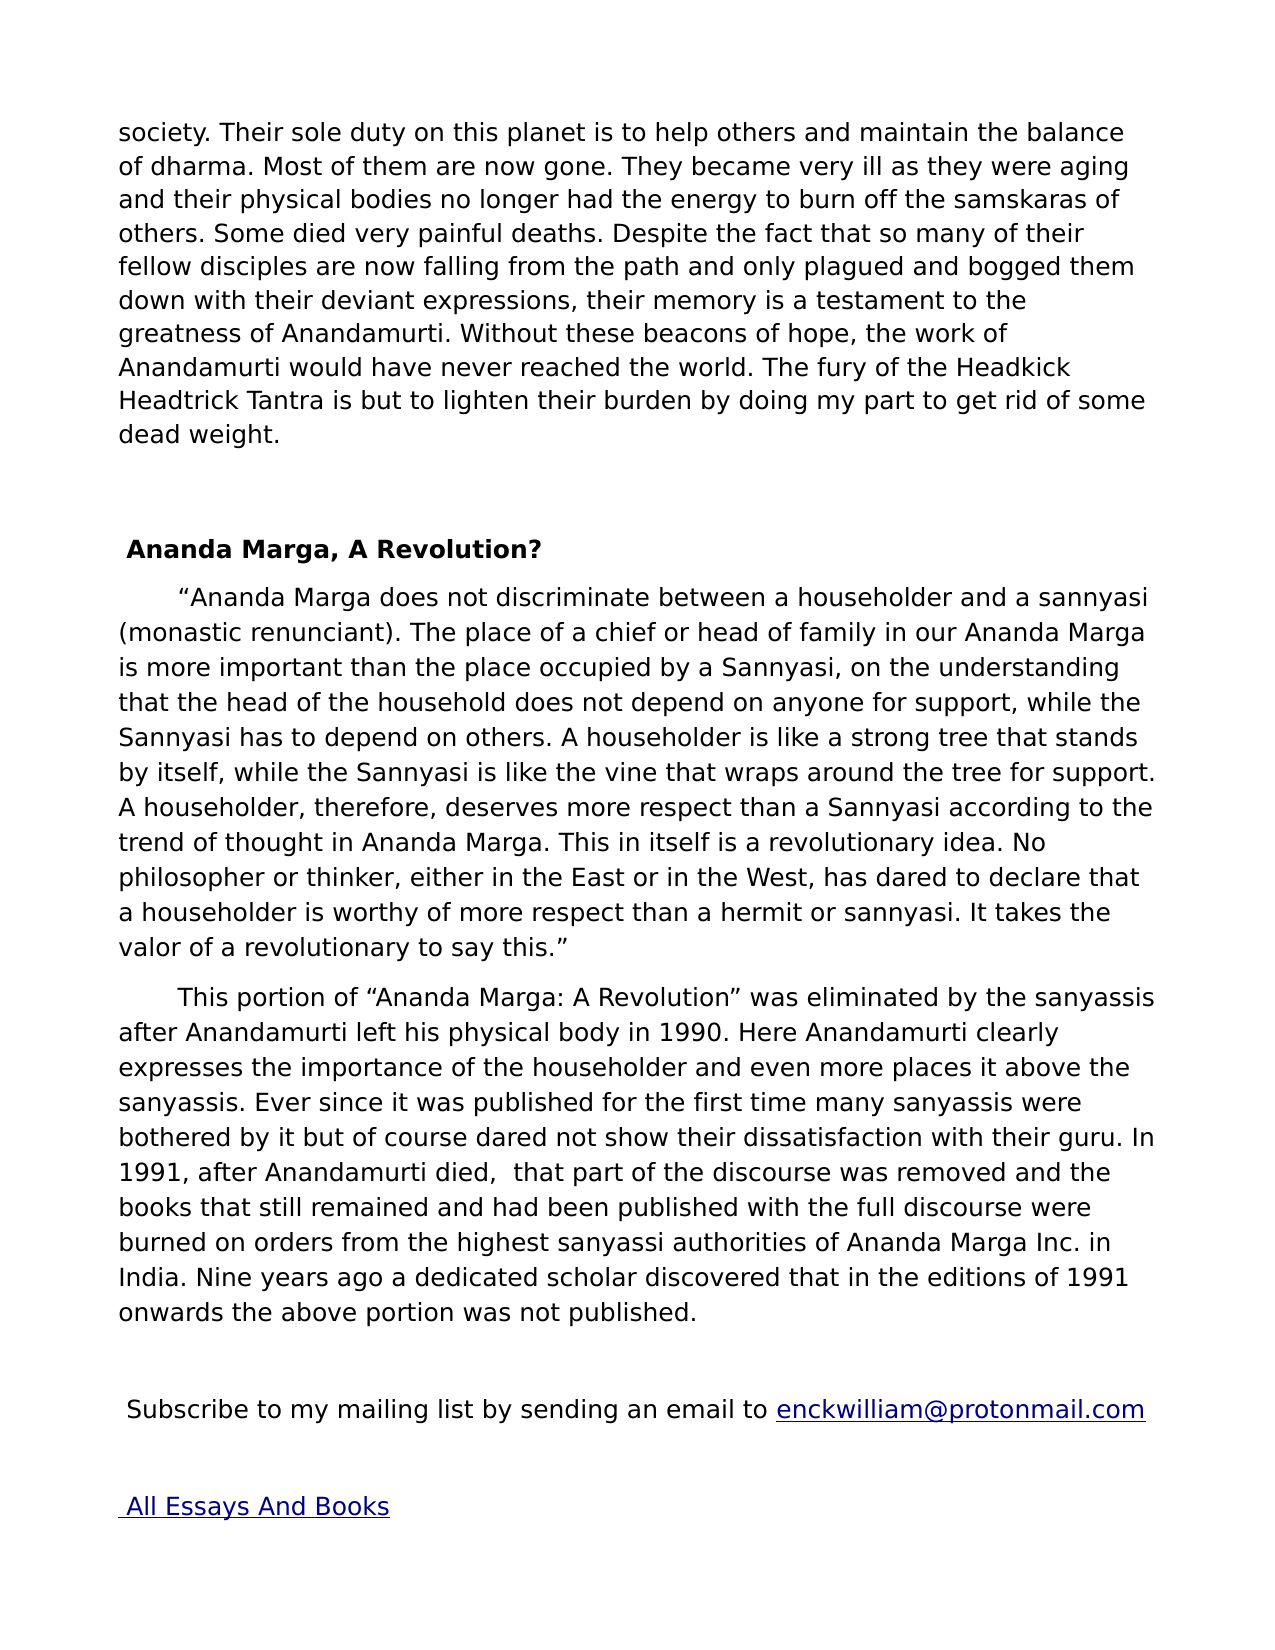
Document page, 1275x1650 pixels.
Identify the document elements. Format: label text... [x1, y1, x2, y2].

text “Ananda Marga does not discriminate between a householder and a sannyasi (monastic renunciant). The place of a chief or head of family in our Ananda Marga is more important than the place occupied by a Sannyasi, on the understanding that the head of the household does not depend on anyone for support, while the Sannyasi has to depend on others. A householder is like a strong tree that stands by itself, while the Sannyasi is like the vine that wraps around the tree for support. A householder, therefore, deserves more respect than a Sannyasi according to the trend of thought in Ananda Marga. This in itself is a revolutionary idea. No philosopher or thinker, either in the East or in the West, has dared to declare that a householder is worthy of more respect than a hermit or sannyasi. It takes the valor of a revolutionary to say this.” [118, 583, 1157, 962]
text All Essays And Books [118, 1492, 1157, 1521]
text Ananda Marga, A Revolution? [118, 535, 1157, 564]
text This portion of “Ananda Marga: A Revolution” was eliminated by the sanyassis after Anandamurti left his physical body in 1990. Here Anandamurti clearly expresses the importance of the householder and even more places it above the sanyassis. Ever since it was published for the first time many sanyassis were bothered by it but of course dared not show their dissatisfaction with their guru. In 1991, after Anandamurti died, that part of the discourse was removed and the books that still remained and had been published with the full discourse were burned on orders from the highest sanyassi authorities of Ananda Marga Inc. in India. Nine years ago a dedicated scholar discovered that in the editions of 1991 onwards the above portion was not published. [118, 983, 1157, 1327]
text Subscribe to my mailing list by sending an email to enckwilliam@protonmail.com [118, 1396, 1157, 1425]
text society. Their sole duty on this planet is to help others and maintain the balance of dharma. Most of them are now gone. They became very ill as they were aging and their physical bodies no longer had the energy to burn off the samskaras of others. Some died very painful deaths. Despite the fact that so many of their fellow disciples are now falling from the path and only plagued and bogged them down with their deviant expressions, their memory is a testament to the greatness of Anandamurti. Without these beacons of hope, the work of Anandamurti would have never reached the world. The fury of the Headkick Headtrick Tantra is but to lighten their burden by doing my part to get rid of some dead weight. [118, 118, 1157, 516]
